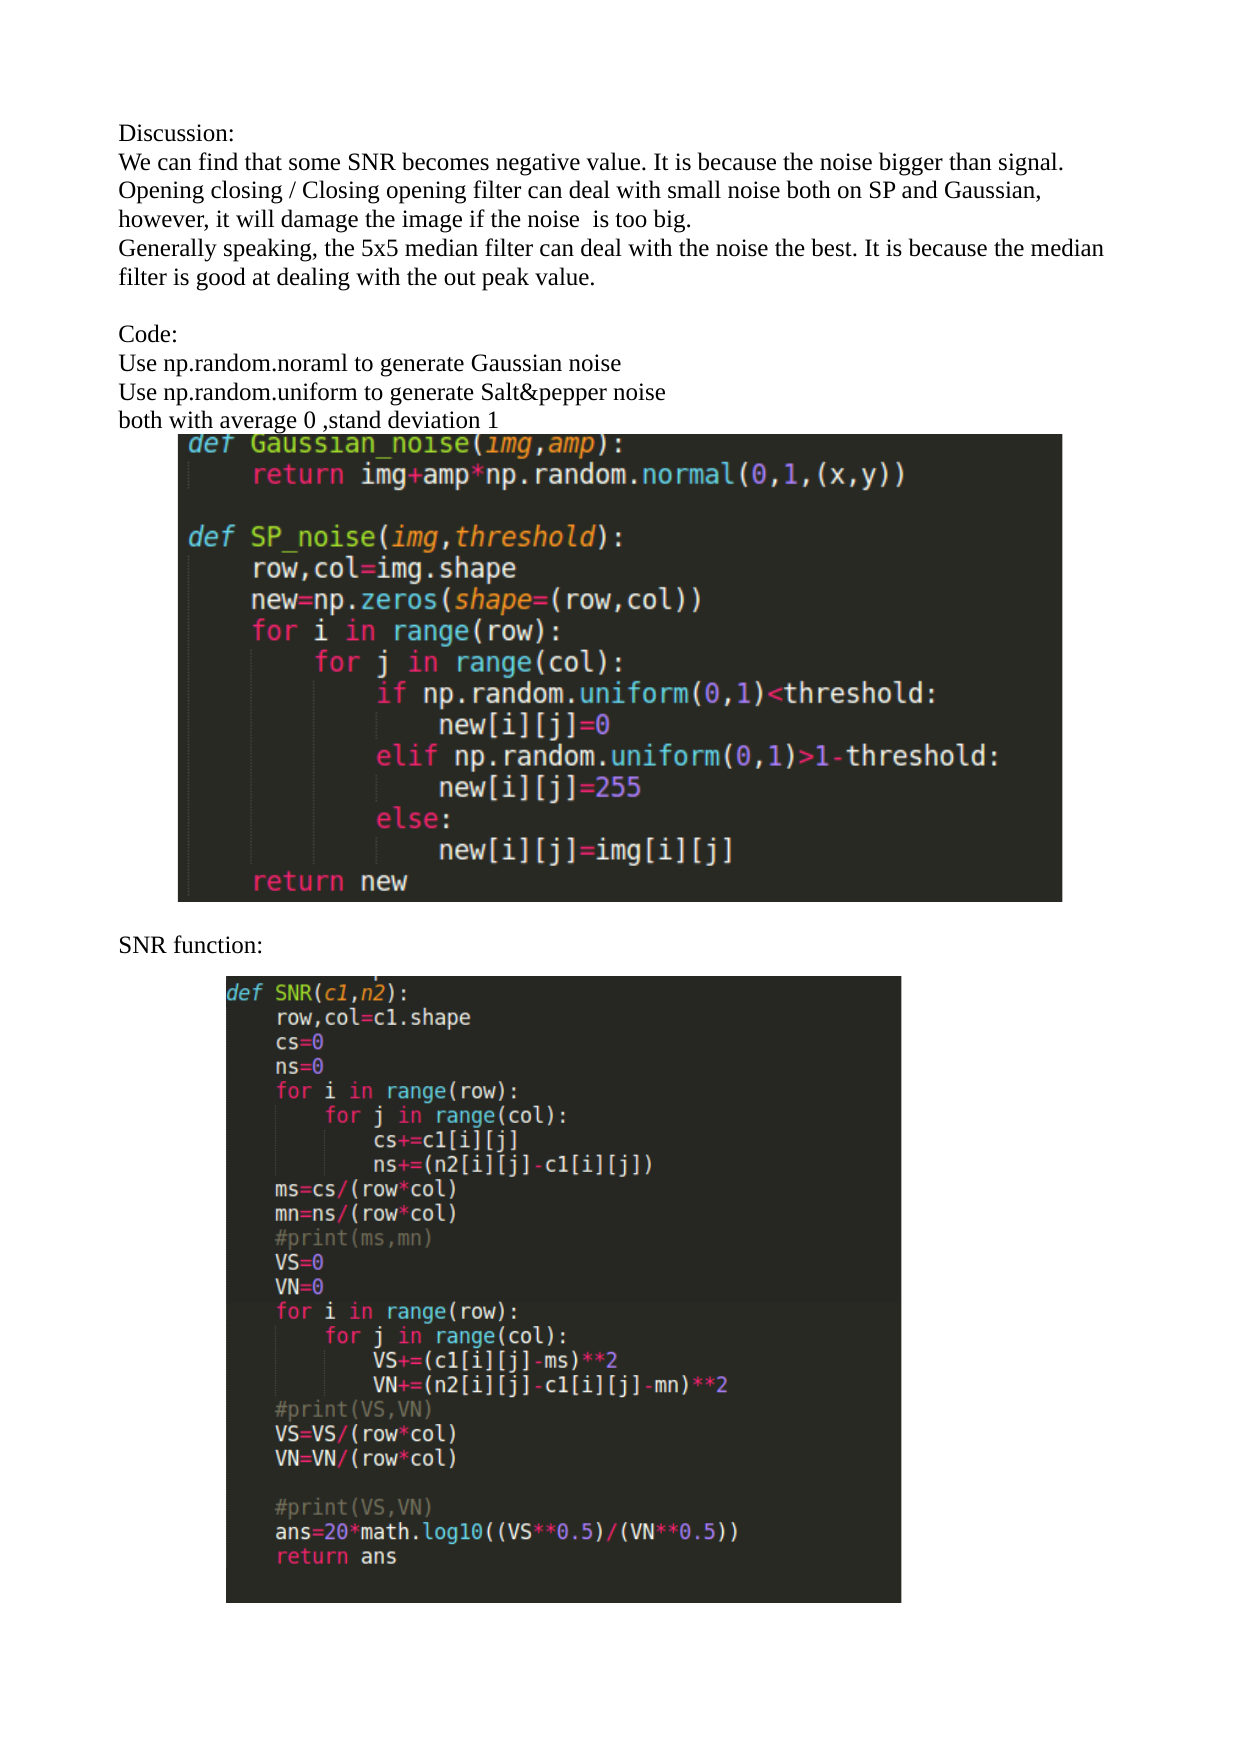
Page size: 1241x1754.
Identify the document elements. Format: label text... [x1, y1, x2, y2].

text both with average 0 ,stand deviation 1 [118, 406, 1122, 434]
text Code: [118, 319, 1122, 348]
text Use np.random.uniform to generate Salt&pepper noise [118, 377, 1122, 406]
text Generally speaking, the 5x5 median filter can deal with the noise the best. It is because the median filter is good at dealing with the out peak value. [118, 233, 1122, 291]
text Use np.random.noraml to generate Gaussian noise [118, 348, 1122, 377]
text Opening closing / Closing opening filter can deal with small noise both on SP and Gaussian, however, it will damage the image if the noise is too big. [118, 176, 1122, 233]
text Discussion: [118, 118, 1122, 147]
picture [226, 976, 902, 1603]
text SNR function: [118, 930, 1122, 959]
text We can find that some SNR becomes negative value. It is because the noise bigger than signal. [118, 147, 1122, 176]
picture [177, 434, 1063, 902]
